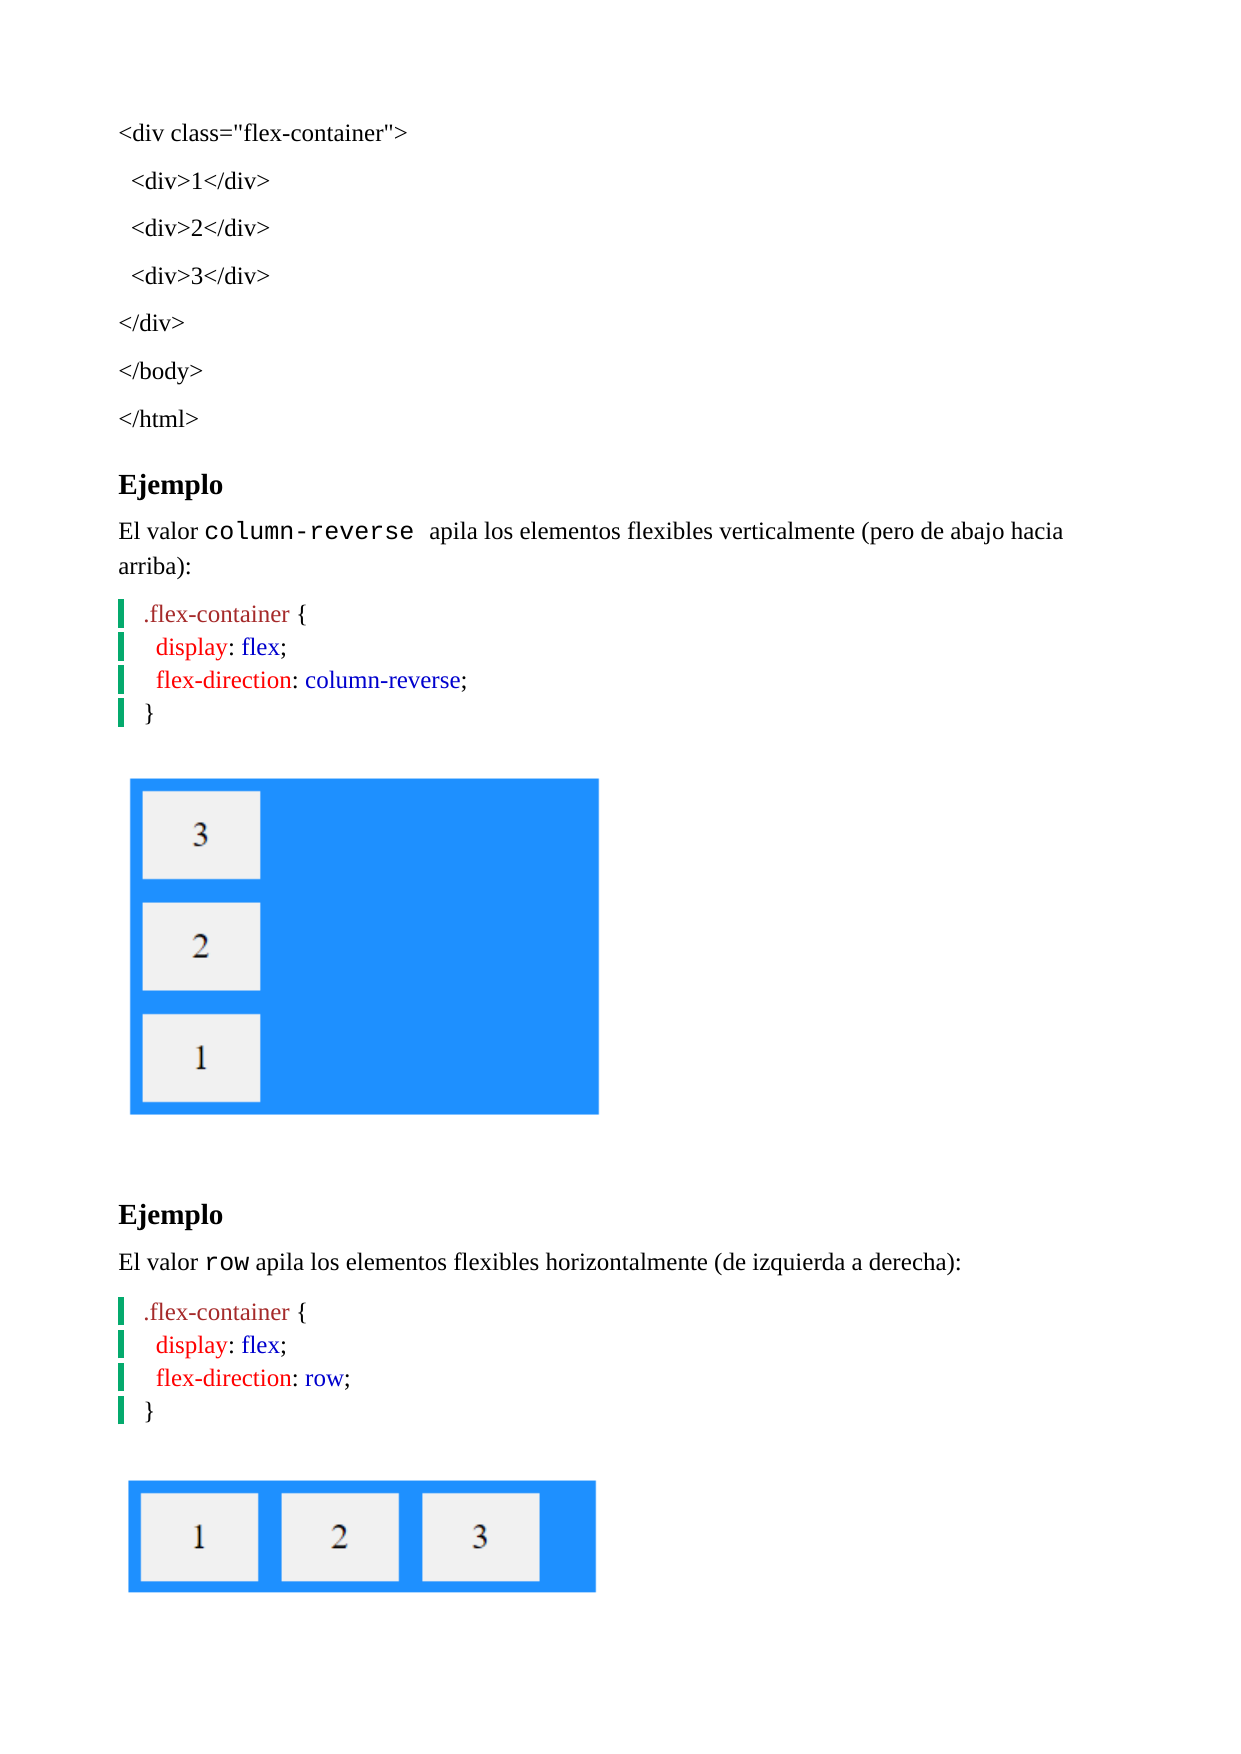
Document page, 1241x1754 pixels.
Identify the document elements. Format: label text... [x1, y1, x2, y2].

picture [124, 1473, 604, 1602]
text El valor column-reverse apila los elementos flexibles verticalmente (pero de abajo hacia arriba): [118, 516, 1122, 580]
text </div> [118, 308, 1122, 337]
text <div>2</div> [118, 213, 1122, 242]
text </body> [118, 356, 1122, 385]
text </html> [118, 404, 1122, 432]
text <div class="flex-container"> [118, 118, 1122, 147]
text .flex-container { display: flex; flex-direction: row; } [118, 1297, 1122, 1424]
subtitle Ejemplo [118, 467, 1122, 501]
picture [121, 772, 607, 1129]
subtitle Ejemplo [118, 1197, 1122, 1231]
text .flex-container { display: flex; flex-direction: column-reverse; } [118, 599, 1122, 727]
text El valor row apila los elementos flexibles horizontalmente (de izquierda a derecha): [118, 1247, 1122, 1277]
text <div>1</div> [118, 166, 1122, 194]
text <div>3</div> [118, 261, 1122, 290]
